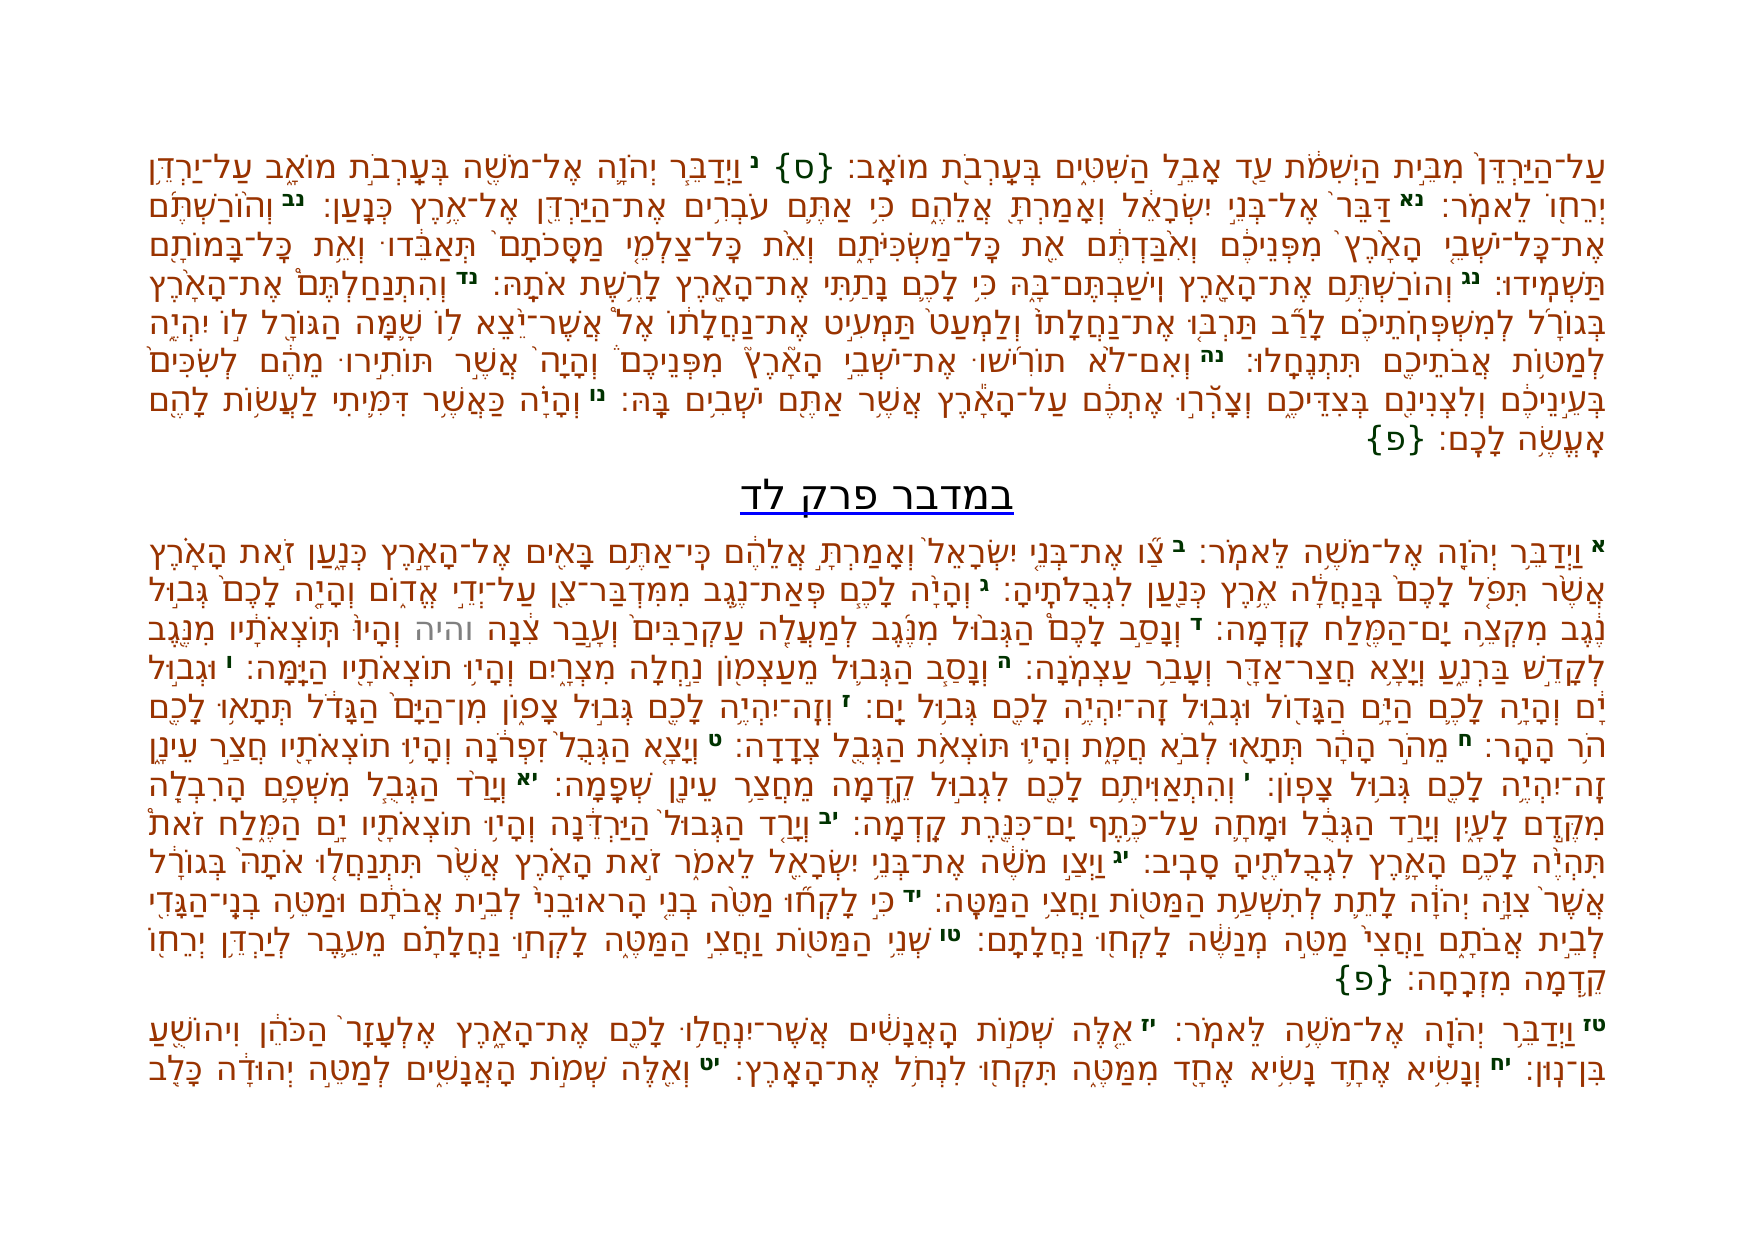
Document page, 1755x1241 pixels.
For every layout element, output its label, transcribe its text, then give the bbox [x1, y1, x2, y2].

text א וַיְדַבֵּ֥ר יְהֹוָ֖ה אֶל־מֹשֶׁ֥ה לֵּאמֹֽר׃ ב צַ֞ו אֶת־בְּנֵ֤י יִשְׂרָאֵל֙ וְאָמַרְתָּ֣ אֲלֵהֶ֔ם כִּֽי־אַתֶּ֥ם בָּאִ֖ים אֶל־הָאָ֣רֶץ כְּנָ֑עַן זֹ֣את הָאָ֗רֶץ אֲשֶׁ֨ר תִּפֹּ֤ל לָכֶם֙ בְּֽנַחֲלָ֔ה אֶ֥רֶץ כְּנַ֖עַן לִגְבֻלֹתֶֽיהָ׃ ג וְהָיָ֨ה לָכֶ֧ם פְּאַת־נֶ֛גֶב מִמִּדְבַּר־צִ֖ן עַל־יְדֵ֣י אֱד֑וֹם וְהָיָ֤ה לָכֶם֙ גְּב֣וּל נֶ֔גֶב מִקְצֵ֥ה יָם־הַמֶּ֖לַח קֵֽדְמָה׃ ד וְנָסַ֣ב לָכֶם֩ הַגְּב֨וּל מִנֶּ֜גֶב לְמַעֲלֵ֤ה עַקְרַבִּים֙ וְעָ֣בַר צִ֔נָה והיה וְהָיוּ֙ תּֽוֹצְאֹתָ֔יו מִנֶּ֖גֶב לְקָדֵ֣שׁ בַּרְנֵ֑עַ וְיָצָ֥א חֲצַר־אַדָּ֖ר וְעָבַ֥ר עַצְמֹֽנָה׃ ה וְנָסַ֧ב הַגְּב֛וּל מֵעַצְמ֖וֹן נַ֣חְלָה מִצְרָ֑יִם וְהָי֥וּ תוֹצְאֹתָ֖יו הַיָּֽמָּה׃ ו וּגְב֣וּל יָ֔ם וְהָיָ֥ה לָכֶ֛ם הַיָּ֥ם הַגָּד֖וֹל וּגְב֑וּל זֶֽה־יִהְיֶ֥ה לָכֶ֖ם גְּב֥וּל יָֽם׃ ז וְזֶֽה־יִהְיֶ֥ה לָכֶ֖ם גְּב֣וּל צָפ֑וֹן מִן־הַיָּם֙ הַגָּדֹ֔ל תְּתָא֥וּ לָכֶ֖ם הֹ֥ר הָהָֽר׃ ח מֵהֹ֣ר הָהָ֔ר תְּתָא֖וּ לְבֹ֣א חֲמָ֑ת וְהָי֛וּ תּוֹצְאֹ֥ת הַגְּבֻ֖ל צְדָֽדָה׃ ט וְיָצָ֤א הַגְּבֻל֙ זִפְרֹ֔נָה וְהָי֥וּ תוֹצְאֹתָ֖יו חֲצַ֣ר עֵינָ֑ן זֶֽה־יִהְיֶ֥ה לָכֶ֖ם גְּב֥וּל צָפֽוֹן׃ י וְהִתְאַוִּיתֶ֥ם לָכֶ֖ם לִגְב֣וּל קֵ֑דְמָה מֵחֲצַ֥ר עֵינָ֖ן שְׁפָֽמָה׃ יא וְיָרַ֨ד הַגְּבֻ֧ל מִשְּׁפָ֛ם הָרִבְלָ֖ה מִקֶּ֣דֶם לָעָ֑יִן וְיָרַ֣ד הַגְּבֻ֔ל וּמָחָ֛ה עַל־כֶּ֥תֶף יָם־כִּנֶּ֖רֶת קֵֽדְמָה׃ יב וְיָרַ֤ד הַגְּבוּל֙ הַיַּרְדֵּ֔נָה וְהָי֥וּ תוֹצְאֹתָ֖יו יָ֣ם הַמֶּ֑לַח זֹאת֩ תִּהְיֶ֨ה לָכֶ֥ם הָאָ֛רֶץ לִגְבֻלֹתֶ֖יהָ סָבִֽיב׃ יג וַיְצַ֣ו מֹשֶׁ֔ה אֶת־בְּנֵ֥י יִשְׂרָאֵ֖ל לֵאמֹ֑ר זֹ֣את הָאָ֗רֶץ אֲשֶׁ֨ר תִּתְנַחֲל֤וּ אֹתָהּ֙ בְּגוֹרָ֔ל אֲשֶׁר֙ צִוָּ֣ה יְהֹוָ֔ה לָתֵ֛ת לְתִשְׁעַ֥ת הַמַּטּ֖וֹת וַחֲצִ֥י הַמַּטֶּֽה׃ יד כִּ֣י לָקְח֞וּ מַטֵּ֨ה בְנֵ֤י הָראוּבֵנִי֙ לְבֵ֣ית אֲבֹתָ֔ם וּמַטֵּ֥ה בְנֵֽי־הַגָּדִ֖י לְבֵ֣ית אֲבֹתָ֑ם וַחֲצִי֙ מַטֵּ֣ה מְנַשֶּׁ֔ה לָקְח֖וּ נַחֲלָתָֽם׃ טו שְׁנֵ֥י הַמַּטּ֖וֹת וַחֲצִ֣י הַמַּטֶּ֑ה לָקְח֣וּ נַחֲלָתָ֗ם מֵעֵ֛בֶר לְיַרְדֵּ֥ן יְרֵח֖וֹ קֵ֥דְמָה מִזְרָֽחָה׃ {פ} [148, 532, 1606, 998]
text עַל־הַיַּרְדֵּן֙ מִבֵּ֣ית הַיְשִׁמֹ֔ת עַ֖ד אָבֵ֣ל הַשִּׁטִּ֑ים בְּעַֽרְבֹ֖ת מוֹאָֽב׃ {ס} נ וַיְדַבֵּ֧ר יְהֹוָ֛ה אֶל־מֹשֶׁ֖ה בְּעַֽרְבֹ֣ת מוֹאָ֑ב עַל־יַרְדֵּ֥ן יְרֵח֖וֹ לֵאמֹֽר׃ נא דַּבֵּר֙ אֶל־בְּנֵ֣י יִשְׂרָאֵ֔ל וְאָמַרְתָּ֖ אֲלֵהֶ֑ם כִּ֥י אַתֶּ֛ם עֹבְרִ֥ים אֶת־הַיַּרְדֵּ֖ן אֶל־אֶ֥רֶץ כְּנָֽעַן׃ נב וְה֨וֹרַשְׁתֶּ֜ם אֶת־כׇּל־יֹשְׁבֵ֤י הָאָ֙רֶץ֙ מִפְּנֵיכֶ֔ם וְאִ֨בַּדְתֶּ֔ם אֵ֖ת כׇּל־מַשְׂכִּיֹּתָ֑ם וְאֵ֨ת כׇּל־צַלְמֵ֤י מַסֵּֽכֹתָם֙ תְּאַבֵּ֔דוּ וְאֵ֥ת כׇּל־בָּמוֹתָ֖ם תַּשְׁמִֽידוּ׃ נג וְהוֹרַשְׁתֶּ֥ם אֶת־הָאָ֖רֶץ וִֽישַׁבְתֶּם־בָּ֑הּ כִּ֥י לָכֶ֛ם נָתַ֥תִּי אֶת־הָאָ֖רֶץ לָרֶ֥שֶׁת אֹתָֽהּ׃ נד וְהִתְנַחַלְתֶּם֩ אֶת־הָאָ֨רֶץ בְּגוֹרָ֜ל לְמִשְׁפְּחֹֽתֵיכֶ֗ם לָרַ֞ב תַּרְבּ֤וּ אֶת־נַחֲלָתוֹ֙ וְלַמְעַט֙ תַּמְעִ֣יט אֶת־נַחֲלָת֔וֹ אֶל֩ אֲשֶׁר־יֵ֨צֵא ל֥וֹ שָׁ֛מָּה הַגּוֹרָ֖ל ל֣וֹ יִהְיֶ֑ה לְמַטּ֥וֹת אֲבֹתֵיכֶ֖ם תִּתְנֶחָֽלוּ׃ נה וְאִם־לֹ֨א תוֹרִ֜ישׁוּ אֶת־יֹשְׁבֵ֣י הָאָ֘רֶץ֮ מִפְּנֵיכֶם֒ וְהָיָה֙ אֲשֶׁ֣ר תּוֹתִ֣ירוּ מֵהֶ֔ם לְשִׂכִּים֙ בְּעֵ֣ינֵיכֶ֔ם וְלִצְנִינִ֖ם בְּצִדֵּיכֶ֑ם וְצָרְﬞר֣וּ אֶתְכֶ֔ם עַל־הָאָ֕רֶץ אֲשֶׁ֥ר אַתֶּ֖ם יֹשְׁבִ֥ים בָּֽהּ׃ נו וְהָיָ֗ה כַּאֲשֶׁ֥ר דִּמִּ֛יתִי לַעֲשׂ֥וֹת לָהֶ֖ם אֶֽעֱשֶׂ֥ה לָכֶֽם׃ {פ} [148, 148, 1606, 458]
text טז וַיְדַבֵּ֥ר יְהֹוָ֖ה אֶל־מֹשֶׁ֥ה לֵּאמֹֽר׃ יז אֵ֚לֶּה שְׁמ֣וֹת הָֽאֲנָשִׁ֔ים אֲשֶׁר־יִנְחֲל֥וּ לָכֶ֖ם אֶת־הָאָ֑רֶץ אֶלְעָזָר֙ הַכֹּהֵ֔ן וִיהוֹשֻׁ֖עַ בִּן־נֽוּן׃ יח וְנָשִׂ֥יא אֶחָ֛ד נָשִׂ֥יא אֶחָ֖ד מִמַּטֶּ֑ה תִּקְח֖וּ לִנְחֹ֥ל אֶת־הָאָֽרֶץ׃ יט וְאֵ֖לֶּה שְׁמ֣וֹת הָאֲנָשִׁ֑ים לְמַטֵּ֣ה יְהוּדָ֔ה כָּלֵ֖ב [148, 1011, 1606, 1088]
text במדבר פרק לד [148, 471, 1606, 519]
